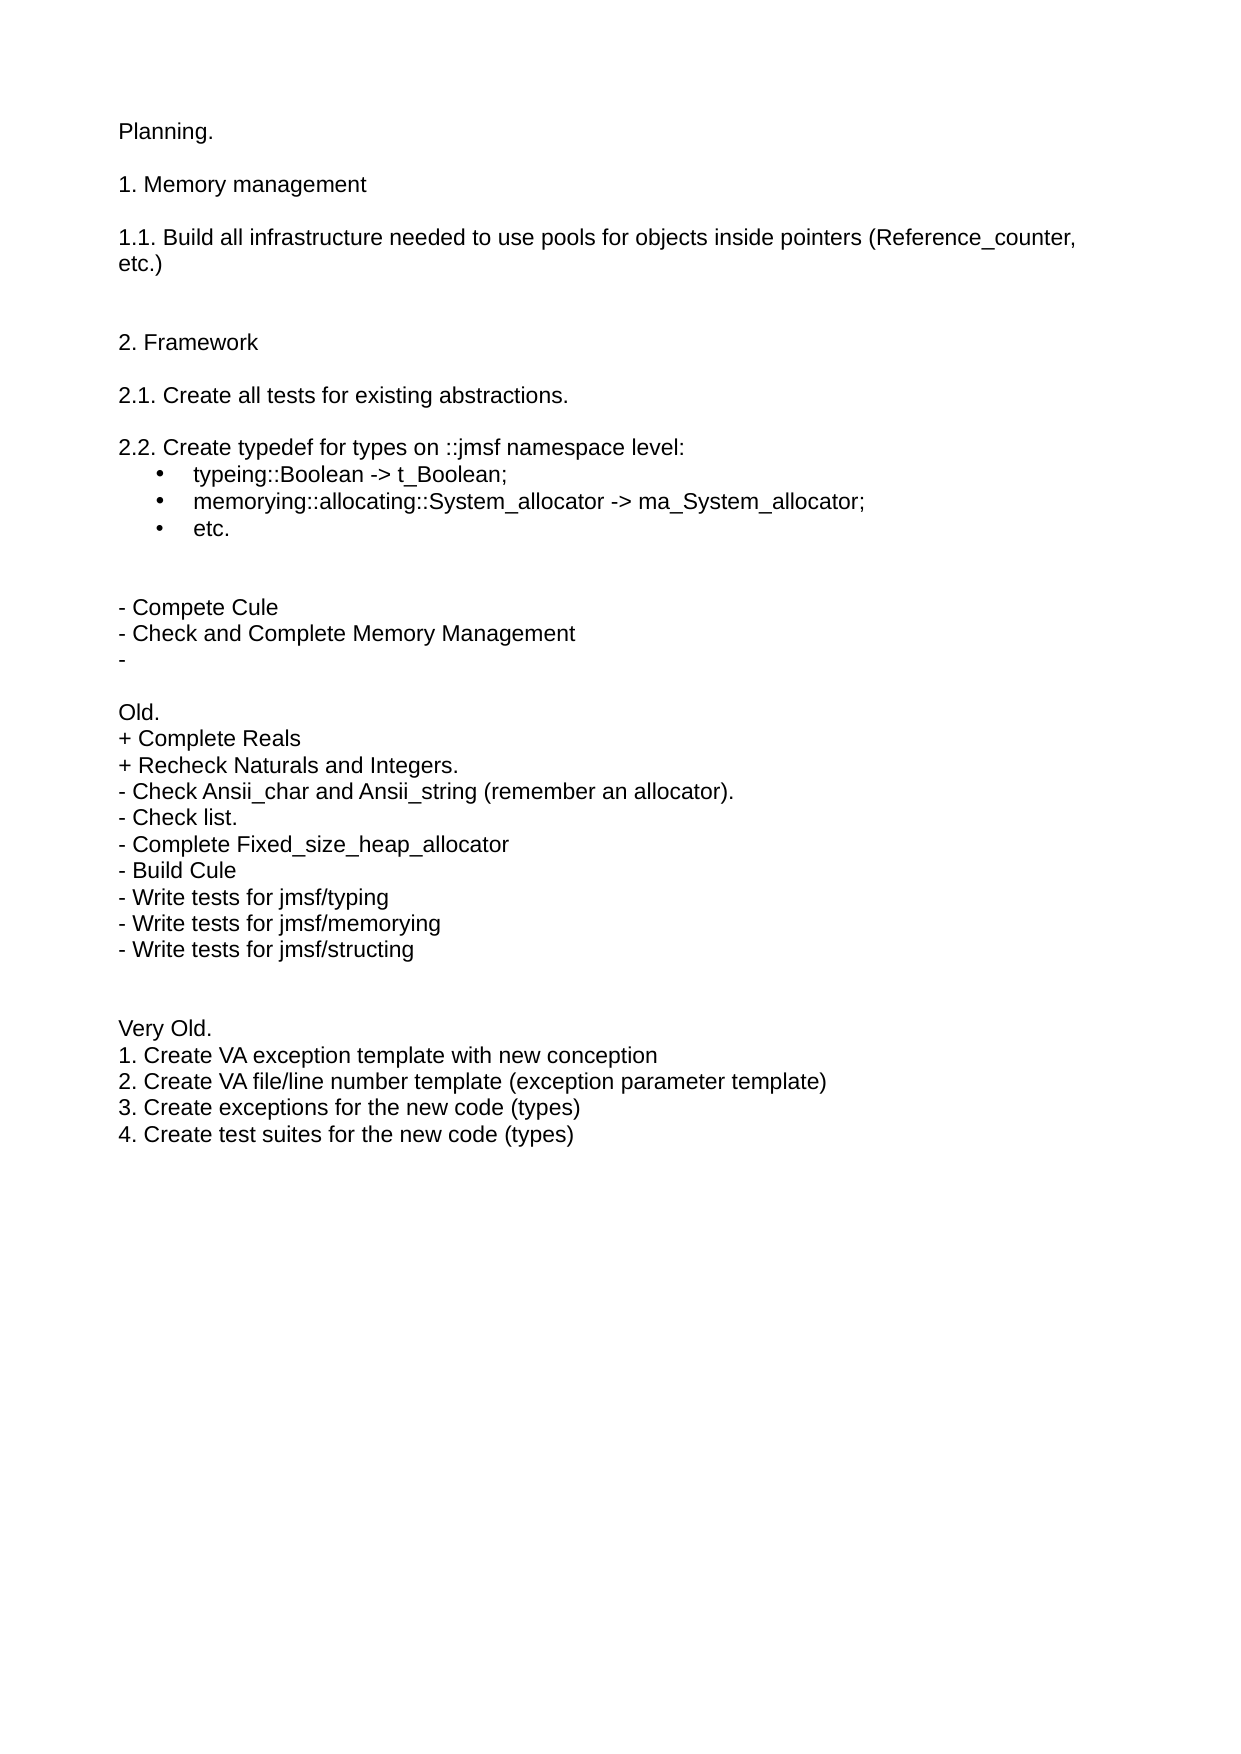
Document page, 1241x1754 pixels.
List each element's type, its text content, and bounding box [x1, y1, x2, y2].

text - Check list. [118, 804, 1122, 831]
text - [118, 646, 1122, 673]
text Very Old. [118, 1015, 1122, 1042]
text + Recheck Naturals and Integers. [118, 752, 1122, 778]
text - Complete Fixed_size_heap_allocator [118, 831, 1122, 857]
text - Build Cule [118, 857, 1122, 883]
text + Complete Reals [118, 725, 1122, 752]
text - Write tests for jmsf/structing [118, 936, 1122, 962]
text 1. Memory management [118, 171, 1122, 197]
text - Compete Cule [118, 593, 1122, 620]
text 4. Create test suites for the new code (types) [118, 1121, 1122, 1147]
text 1.1. Build all infrastructure needed to use pools for objects inside pointers (Reference_counter, etc.) [118, 223, 1122, 276]
list typeing::Boolean -> t_Boolean; [156, 461, 1122, 488]
text Old. [118, 699, 1122, 725]
text 2. Create VA file/line number template (exception parameter template) [118, 1068, 1122, 1094]
text 2.2. Create typedef for types on ::jmsf namespace level: [118, 434, 1122, 461]
list memorying::allocating::System_allocator -> ma_System_allocator; [156, 488, 1122, 514]
text - Write tests for jmsf/memorying [118, 910, 1122, 936]
text - Write tests for jmsf/typing [118, 883, 1122, 910]
text 3. Create exceptions for the new code (types) [118, 1094, 1122, 1121]
text - Check and Complete Memory Management [118, 620, 1122, 646]
text 1. Create VA exception template with new conception [118, 1042, 1122, 1068]
text 2. Framework [118, 329, 1122, 355]
list etc. [156, 514, 1122, 541]
text 2.1. Create all tests for existing abstractions. [118, 382, 1122, 408]
text Planning. [118, 118, 1122, 144]
text - Check Ansii_char and Ansii_string (remember an allocator). [118, 778, 1122, 804]
